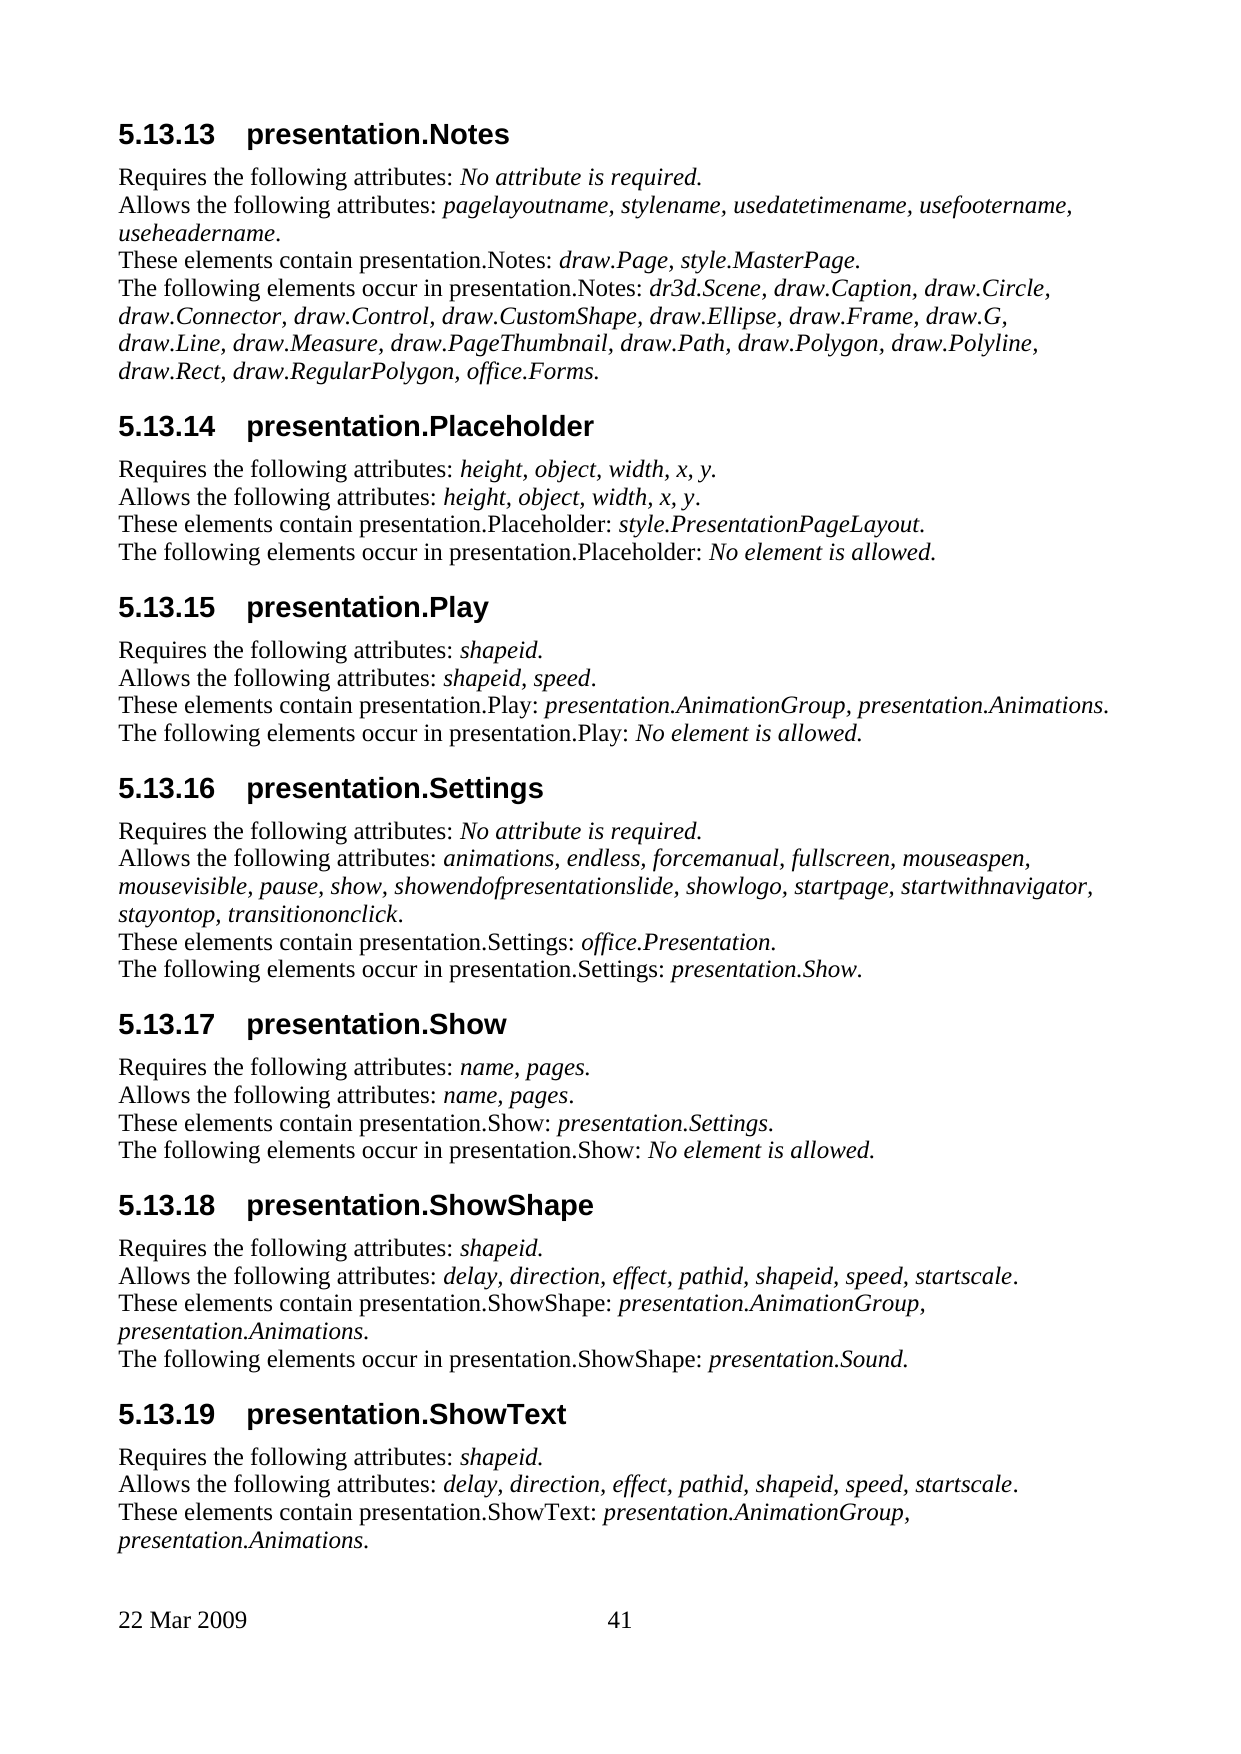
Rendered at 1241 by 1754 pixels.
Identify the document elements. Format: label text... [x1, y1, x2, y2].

text The following elements occur in presentation.Play: No element is allowed. [118, 719, 1122, 747]
text These elements contain presentation.Notes: draw.Page, style.MasterPage. [118, 246, 1122, 274]
text Allows the following attributes: pagelayoutname, stylename, usedatetimename, usefootername, useheadername. [118, 191, 1122, 246]
text The following elements occur in presentation.ShowShape: presentation.Sound. [118, 1345, 1122, 1373]
subtitle presentation.ShowShape [118, 1189, 1122, 1222]
text These elements contain presentation.Play: presentation.AnimationGroup, presentation.Animations. [118, 691, 1122, 719]
text Requires the following attributes: No attribute is required. [118, 163, 1122, 191]
text Requires the following attributes: height, object, width, x, y. [118, 455, 1122, 483]
text Allows the following attributes: height, object, width, x, y. [118, 483, 1122, 510]
text These elements contain presentation.Settings: office.Presentation. [118, 928, 1122, 955]
text These elements contain presentation.Show: presentation.Settings. [118, 1109, 1122, 1136]
text Requires the following attributes: name, pages. [118, 1053, 1122, 1081]
subtitle presentation.Settings [118, 772, 1122, 804]
text Requires the following attributes: shapeid. [118, 636, 1122, 664]
text Allows the following attributes: delay, direction, effect, pathid, shapeid, speed, startscale. [118, 1262, 1122, 1289]
subtitle presentation.Placeholder [118, 410, 1122, 442]
text Requires the following attributes: shapeid. [118, 1443, 1122, 1471]
text These elements contain presentation.ShowText: presentation.AnimationGroup, presentation.Animations. [118, 1498, 1122, 1554]
text The following elements occur in presentation.Notes: dr3d.Scene, draw.Caption, draw.Circle, draw.Connector, draw.Control, draw.CustomShape, draw.Ellipse, draw.Frame, draw.G, draw.Line, draw.Measure, draw.PageThumbnail, draw.Path, draw.Polygon, draw.Polyline, draw.Rect, draw.RegularPolygon, office.Forms. [118, 274, 1122, 385]
text Requires the following attributes: No attribute is required. [118, 817, 1122, 844]
text Allows the following attributes: animations, endless, forcemanual, fullscreen, mouseaspen, mousevisible, pause, show, showendofpresentationslide, showlogo, startpage, startwithnavigator, stayontop, transitiononclick. [118, 844, 1122, 928]
text Requires the following attributes: shapeid. [118, 1234, 1122, 1262]
text The following elements occur in presentation.Placeholder: No element is allowed. [118, 538, 1122, 566]
subtitle presentation.Notes [118, 118, 1122, 151]
text These elements contain presentation.Placeholder: style.PresentationPageLayout. [118, 510, 1122, 538]
subtitle presentation.ShowText [118, 1398, 1122, 1430]
subtitle presentation.Play [118, 591, 1122, 623]
text The following elements occur in presentation.Settings: presentation.Show. [118, 955, 1122, 983]
text These elements contain presentation.ShowShape: presentation.AnimationGroup, presentation.Animations. [118, 1289, 1122, 1345]
text Allows the following attributes: shapeid, speed. [118, 664, 1122, 691]
text The following elements occur in presentation.Show: No element is allowed. [118, 1136, 1122, 1164]
subtitle presentation.Show [118, 1008, 1122, 1041]
text Allows the following attributes: delay, direction, effect, pathid, shapeid, speed, startscale. [118, 1471, 1122, 1498]
text Allows the following attributes: name, pages. [118, 1081, 1122, 1109]
